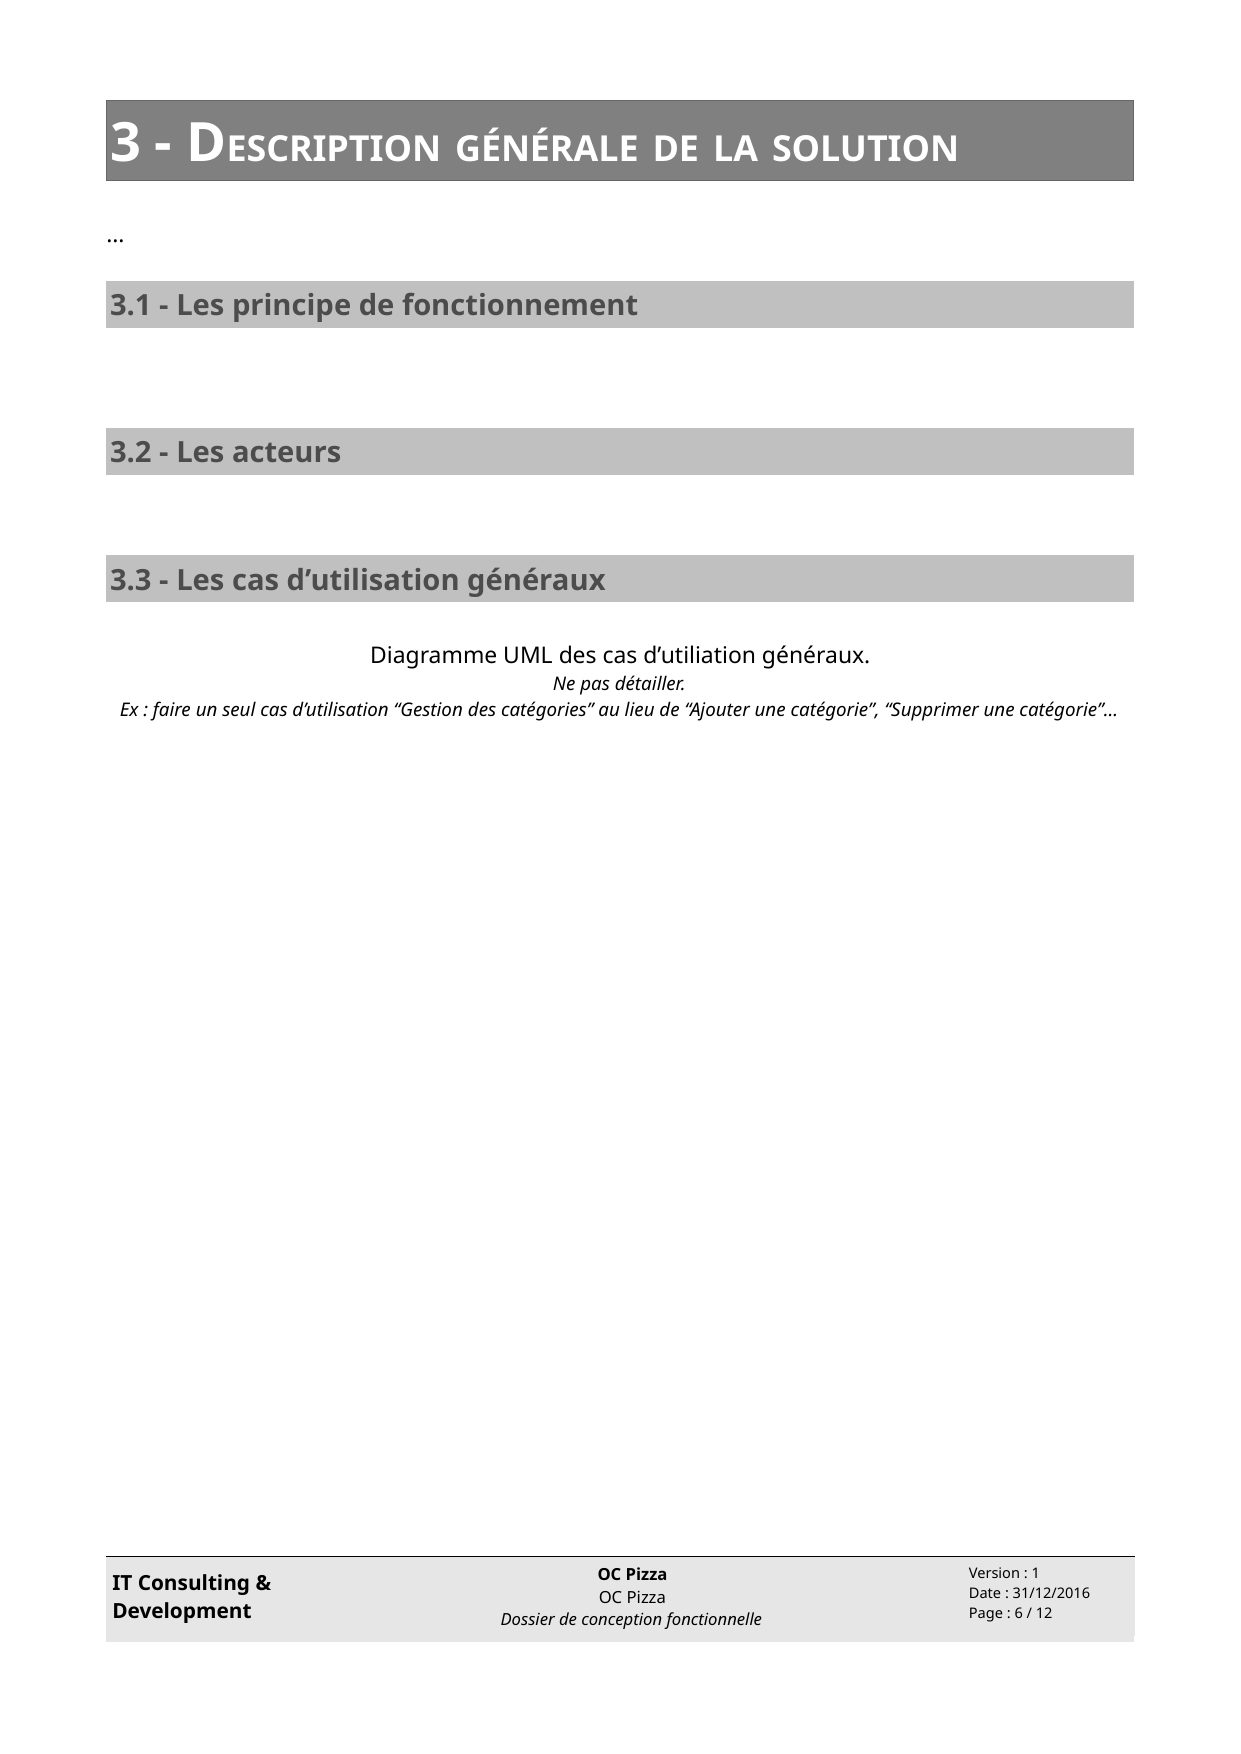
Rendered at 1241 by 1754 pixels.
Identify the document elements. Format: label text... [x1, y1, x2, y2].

text Diagramme UML des cas d’utiliation généraux. Ne pas détailler. Ex : faire un seul cas d’utilisation “Gestion des catégories” au lieu de “Ajouter une catégorie”, “Supprimer une catégorie”... [106, 639, 1134, 722]
subtitle Les principe de fonctionnement [107, 282, 1133, 327]
text … [106, 218, 1134, 250]
subtitle Les acteurs [107, 429, 1133, 474]
subtitle Les cas d’utilisation généraux [107, 556, 1133, 601]
subtitle Description générale de la solution [107, 101, 1133, 180]
